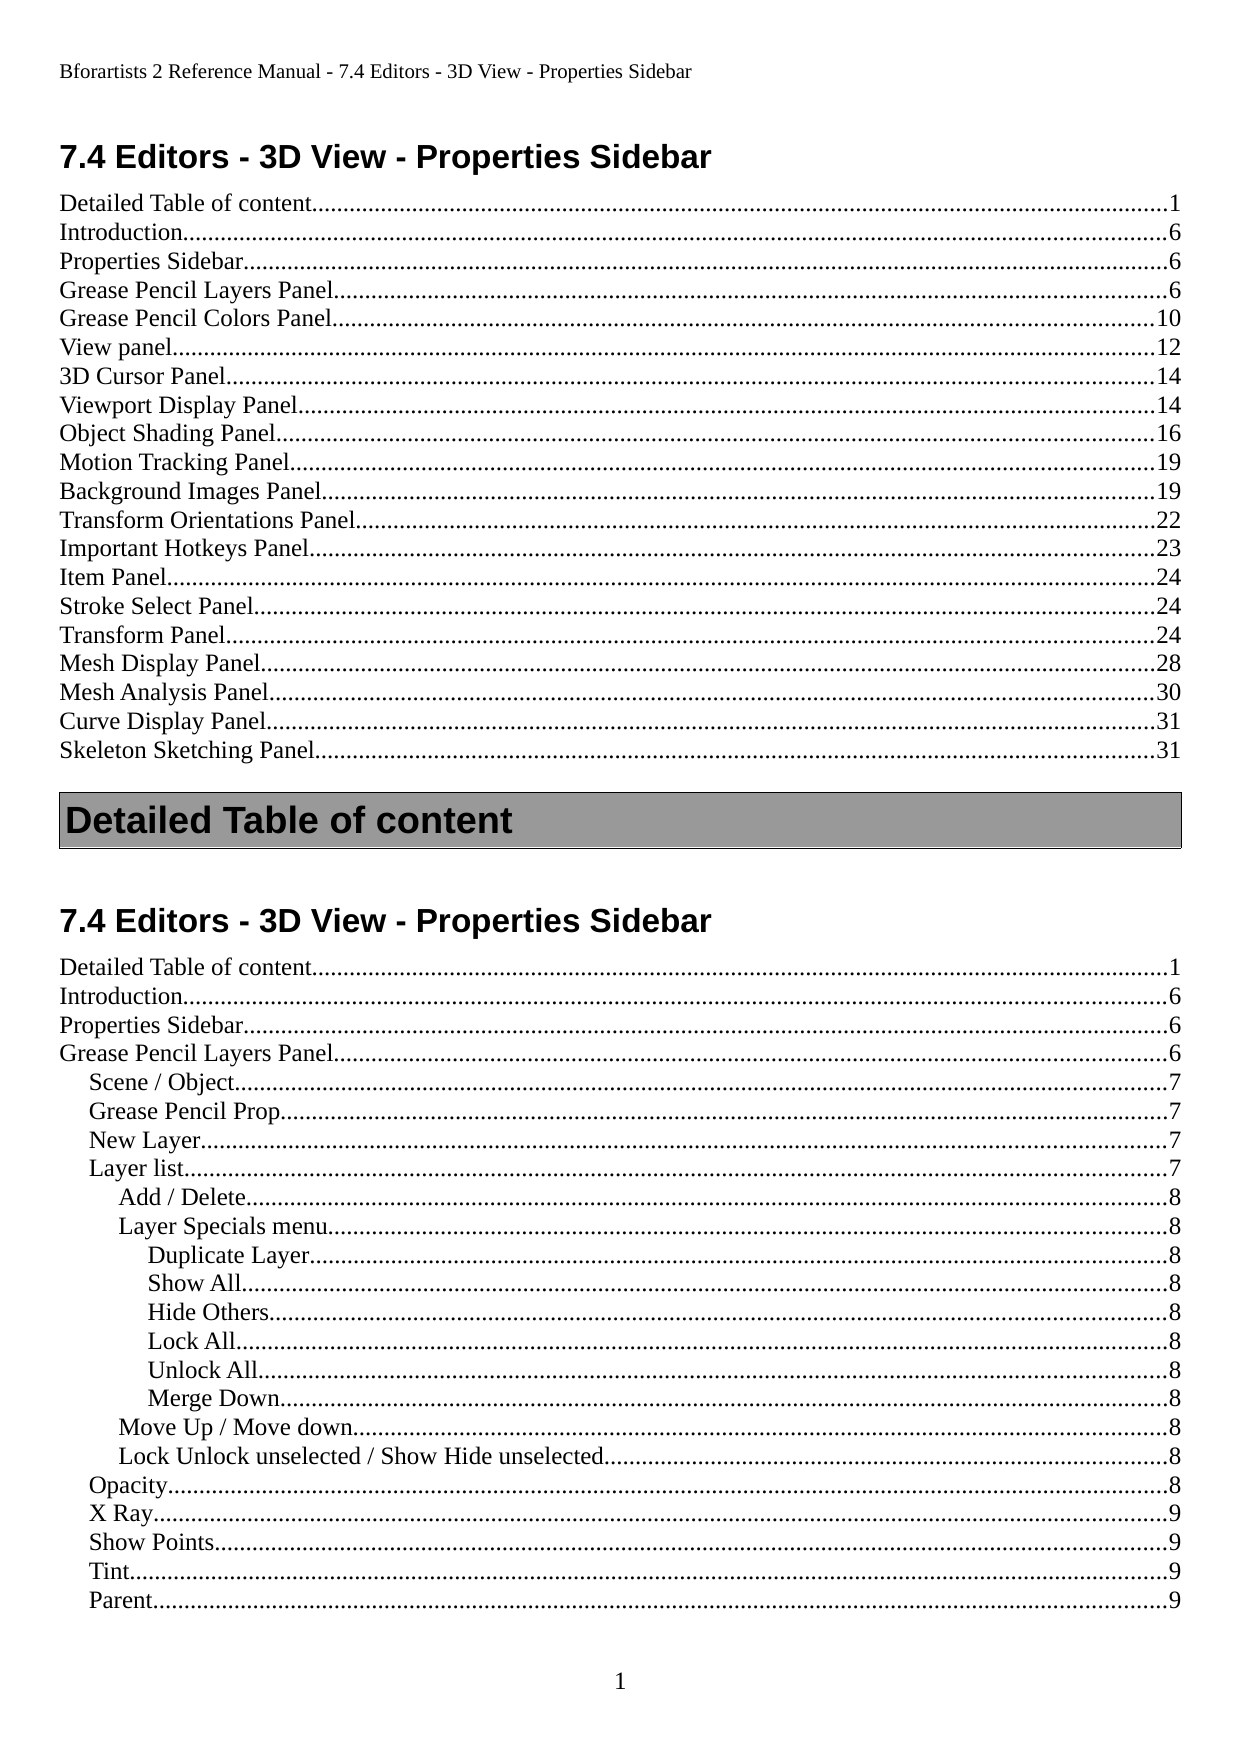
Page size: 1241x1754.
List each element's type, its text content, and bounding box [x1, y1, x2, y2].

text Grease Pencil Colors Panel 10 [59, 303, 1181, 332]
subtitle 7.4 Editors - 3D View - Properties Sidebar [59, 138, 1181, 176]
text Show Points 9 [88, 1527, 1181, 1556]
text Move Up / Move down 8 [118, 1412, 1181, 1441]
text Layer list 7 [88, 1153, 1181, 1182]
text Item Panel 24 [59, 562, 1181, 591]
text Object Shading Panel 16 [59, 418, 1181, 447]
text Opacity 8 [88, 1470, 1181, 1498]
text Layer Specials menu 8 [118, 1211, 1181, 1240]
text Properties Sidebar 6 [59, 246, 1181, 275]
text Merge Down 8 [147, 1383, 1181, 1412]
text Parent 9 [88, 1585, 1181, 1613]
text Scene / Object 7 [88, 1067, 1181, 1096]
text Lock Unlock unselected / Show Hide unselected 8 [118, 1441, 1181, 1470]
text Lock All 8 [147, 1326, 1181, 1355]
text Add / Delete 8 [118, 1182, 1181, 1211]
text Stroke Select Panel 24 [59, 591, 1181, 620]
text Mesh Display Panel 28 [59, 648, 1181, 677]
text Introduction 6 [59, 981, 1181, 1010]
text Unlock All 8 [147, 1355, 1181, 1383]
text Important Hotkeys Panel 23 [59, 533, 1181, 562]
text 3D Cursor Panel 14 [59, 361, 1181, 390]
text Grease Pencil Layers Panel 6 [59, 1038, 1181, 1067]
text Detailed Table of content 1 [59, 952, 1181, 981]
text Motion Tracking Panel 19 [59, 447, 1181, 476]
table_header Detailed Table of content [60, 793, 1181, 847]
text X Ray 9 [88, 1498, 1181, 1527]
text Detailed Table of content 1 [59, 188, 1181, 217]
text Grease Pencil Prop 7 [88, 1096, 1181, 1125]
text Transform Orientations Panel 22 [59, 505, 1181, 533]
text Curve Display Panel 31 [59, 706, 1181, 735]
text Viewport Display Panel 14 [59, 390, 1181, 418]
subtitle 7.4 Editors - 3D View - Properties Sidebar [59, 901, 1181, 940]
text New Layer 7 [88, 1125, 1181, 1153]
text Introduction 6 [59, 217, 1181, 246]
text Background Images Panel 19 [59, 476, 1181, 505]
text Mesh Analysis Panel 30 [59, 677, 1181, 706]
text Tint 9 [88, 1556, 1181, 1585]
text Properties Sidebar 6 [59, 1010, 1181, 1038]
text Transform Panel 24 [59, 620, 1181, 648]
text View panel 12 [59, 332, 1181, 361]
text Hide Others 8 [147, 1297, 1181, 1326]
text Show All 8 [147, 1268, 1181, 1297]
text Duplicate Layer 8 [147, 1240, 1181, 1268]
text Skeleton Sketching Panel 31 [59, 735, 1181, 763]
text Grease Pencil Layers Panel 6 [59, 275, 1181, 303]
